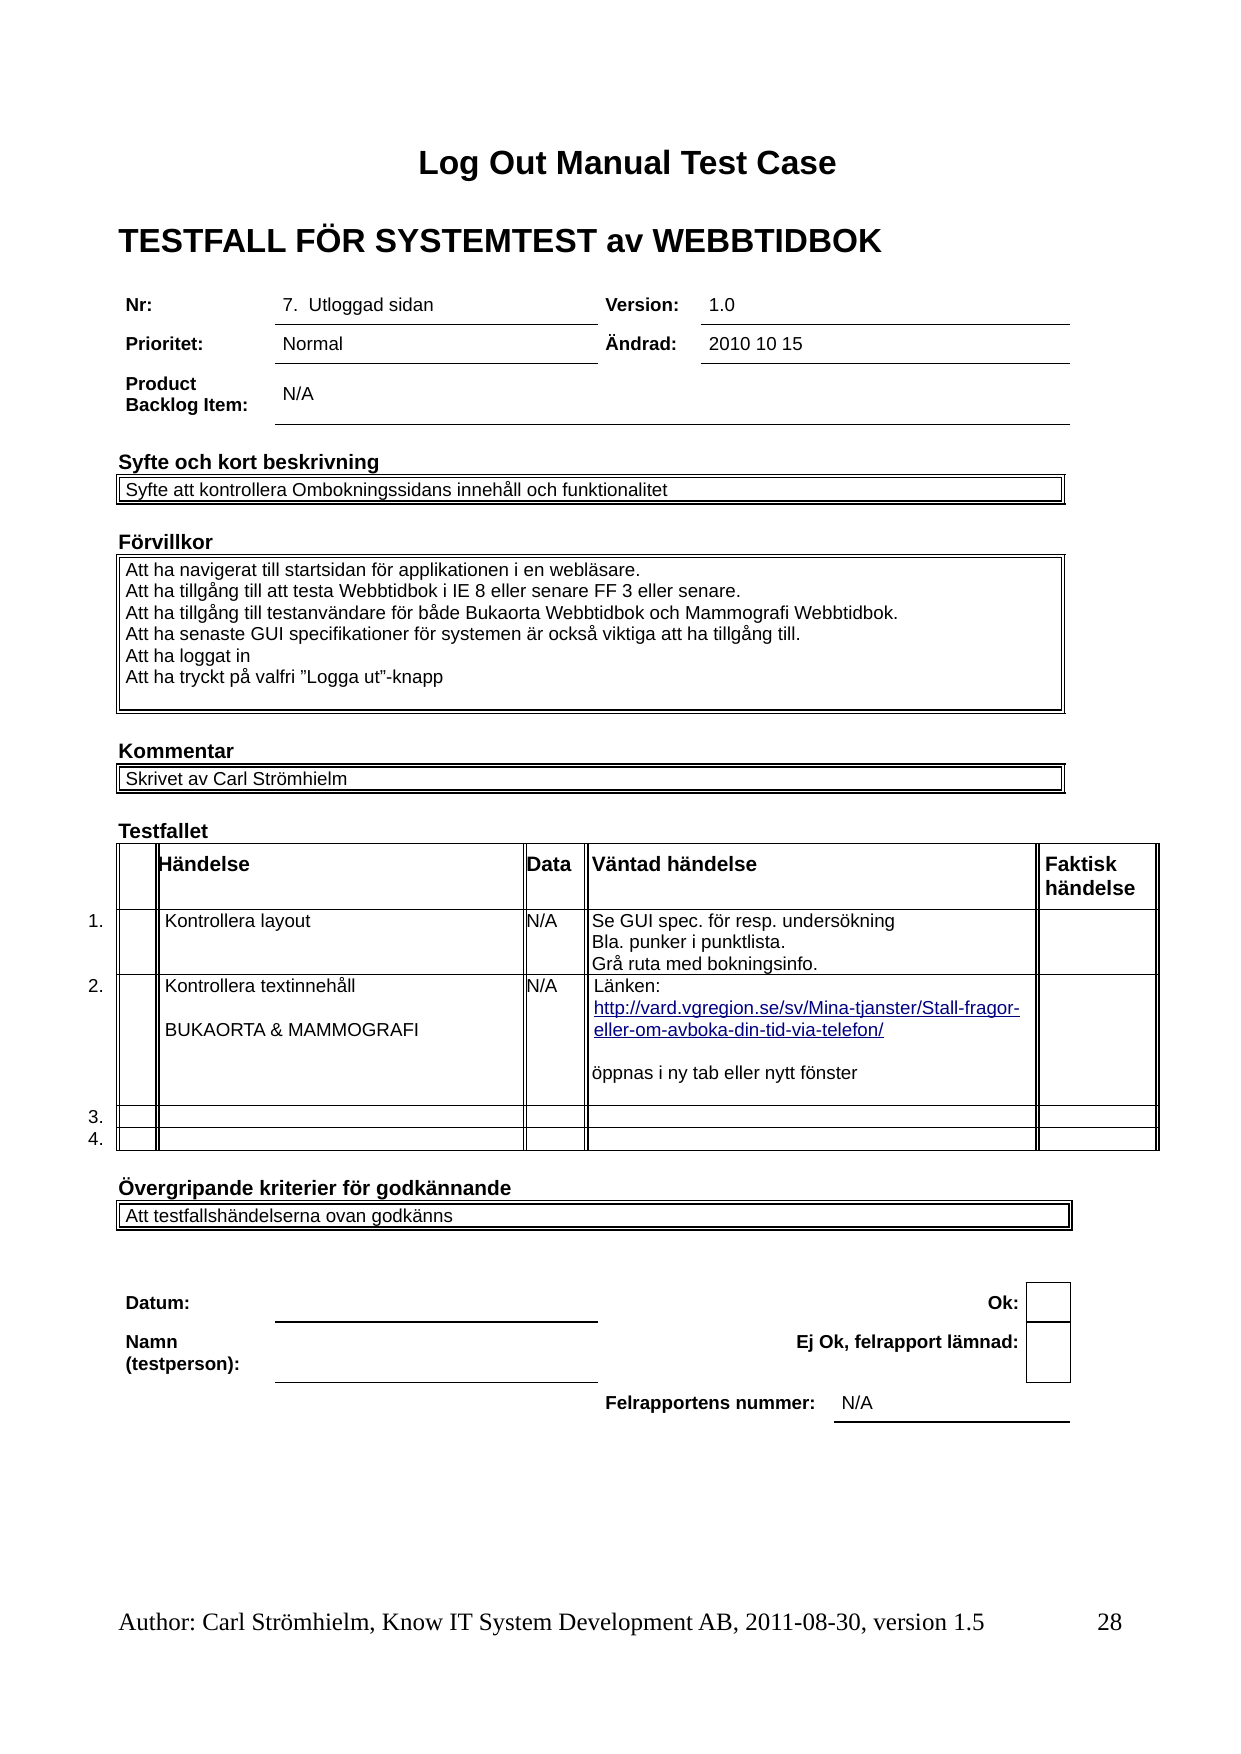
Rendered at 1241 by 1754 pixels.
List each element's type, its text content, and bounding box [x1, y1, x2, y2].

table_header Version: [598, 285, 701, 324]
table_header Ok: [598, 1282, 1026, 1321]
table_header Att ha navigerat till startsidan för applikationen i en webläsare. Att ha tillgång till att testa Webbtidbok i IE 8 eller senare FF 3 eller senare. Att ha tillgång till testanvändare för både Bukaorta Webbtidbok och Mammografi Webbtidbok. Att ha senaste GUI specifikationer för systemen är också viktiga att ha tillgång till. Att ha loggat in Att ha tryckt på valfri ”Logga ut”-knapp [120, 558, 1061, 709]
subtitle Kommentar [118, 739, 1122, 763]
table_cell [589, 1128, 1035, 1150]
table_header 1.0 [701, 285, 1070, 324]
table_cell [1040, 1128, 1155, 1150]
table_cell [1040, 975, 1155, 1104]
table_cell 2010 10 15 [701, 325, 1070, 363]
table_header Datum: [118, 1282, 275, 1321]
subtitle Testfallet [118, 819, 1122, 843]
table_cell N/A [527, 910, 584, 974]
table_cell N/A [527, 975, 584, 1104]
table_header [1027, 1283, 1070, 1321]
table_cell Normal [275, 325, 598, 363]
table_cell [120, 910, 155, 974]
table_cell Ändrad: [598, 324, 701, 363]
table_header Nr: [118, 285, 275, 324]
subtitle Övergripande kriterier för godkännande [118, 1176, 1122, 1200]
table_cell [120, 1106, 155, 1127]
table_cell N/A [834, 1382, 1070, 1421]
table_cell [1040, 1106, 1155, 1127]
table_header Väntad händelse [589, 844, 1035, 908]
table_cell Se GUI spec. för resp. undersökning Bla. punker i punktlista. Grå ruta med bokningsinfo. [589, 910, 1035, 974]
table_cell [1040, 910, 1155, 974]
table_cell Felrapportens nummer: [598, 1382, 834, 1421]
subtitle Log Out Manual Test Case [418, 143, 1122, 182]
table_cell Product Backlog Item: [118, 363, 275, 424]
table_cell Ej Ok, felrapport lämnad: [598, 1321, 1026, 1382]
table_header Faktisk händelse [1040, 844, 1155, 908]
table_cell [275, 1383, 598, 1421]
table_cell [527, 1128, 584, 1150]
table_cell [120, 1128, 155, 1150]
table_cell Kontrollera layout [160, 910, 523, 974]
subtitle Förvillkor [118, 530, 1122, 554]
table_cell [160, 1106, 523, 1127]
table_cell [160, 1128, 523, 1150]
table_header Att testfallshändelserna ovan godkänns [120, 1205, 1068, 1226]
table_header Data [527, 844, 584, 908]
table_cell [118, 1382, 275, 1421]
table_cell [527, 1106, 584, 1127]
table_cell Namn (testperson): [118, 1321, 275, 1382]
subtitle Syfte och kort beskrivning [118, 450, 1122, 474]
table_header Händelse [160, 844, 523, 908]
table_cell Kontrollera textinnehåll BUKAORTA & MAMMOGRAFI [160, 975, 523, 1104]
text TESTFALL FÖR SYSTEMTEST av WEBBTIDBOK [118, 221, 1122, 259]
table_cell Länken: http://vard.vgregion.se/sv/Mina-tjanster/Stall-fragor-eller-om-avboka-din-tid-via-telefon/ öppnas i ny tab eller nytt fönster [589, 975, 1035, 1104]
table_header Syfte att kontrollera Ombokningssidans innehåll och funktionalitet [120, 478, 1061, 500]
table_cell N/A [275, 363, 1070, 424]
table_cell [120, 975, 155, 1104]
table_cell [1027, 1323, 1070, 1382]
table_header 7. Utloggad sidan [275, 285, 598, 324]
table_header [120, 844, 155, 908]
table_cell Prioritet: [118, 324, 275, 363]
table_header Skrivet av Carl Strömhielm [120, 768, 1061, 789]
table_cell [275, 1323, 598, 1382]
table_cell [589, 1106, 1035, 1127]
table_header [275, 1282, 598, 1321]
